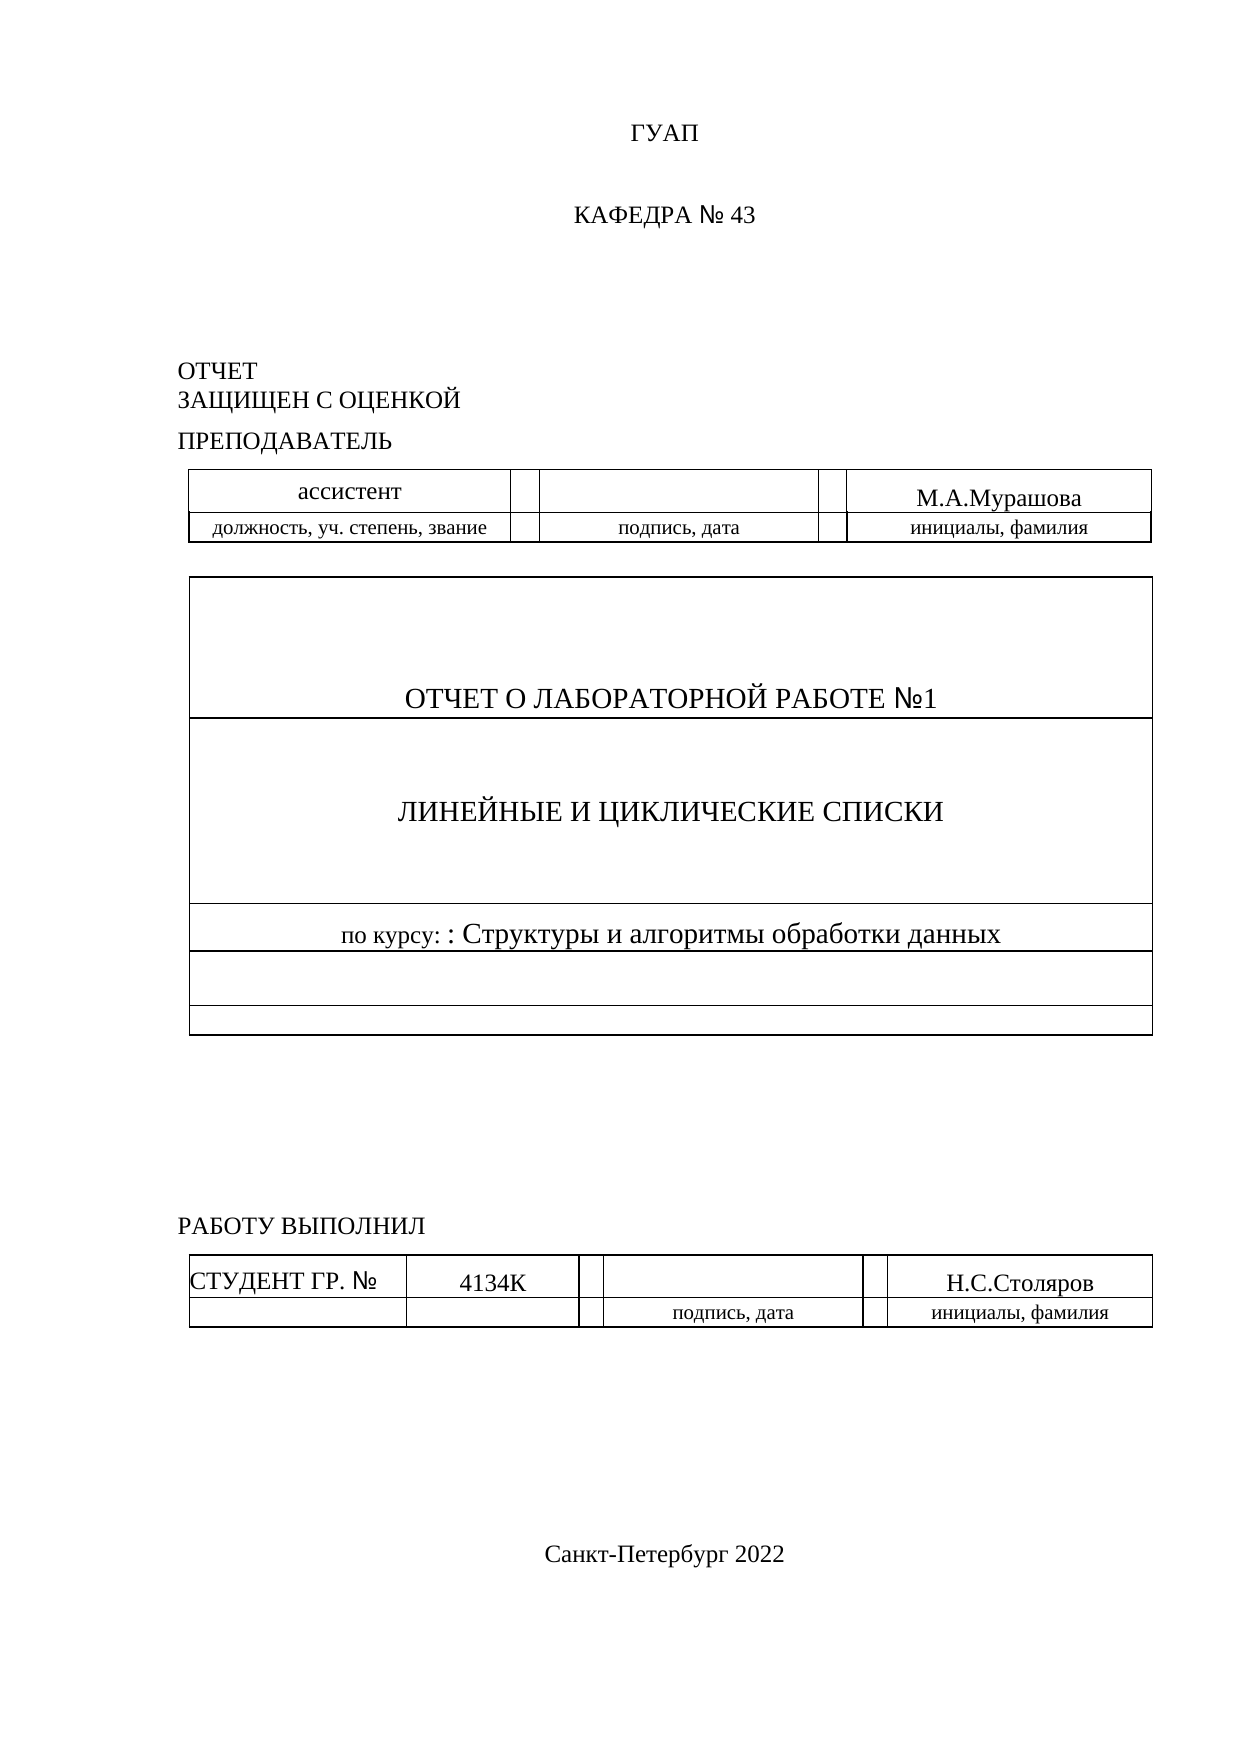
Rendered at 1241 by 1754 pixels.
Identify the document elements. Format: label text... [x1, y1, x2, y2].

table_cell [407, 1298, 578, 1326]
table_header [864, 1256, 887, 1297]
table_header [580, 1256, 603, 1297]
table_header [819, 470, 846, 511]
table_header [540, 470, 818, 511]
table_cell [580, 1298, 603, 1326]
text КАФЕДРА № 43 [177, 197, 1152, 231]
text РАБОТУ ВЫПОЛНИЛ [177, 1211, 1152, 1239]
table_cell [864, 1298, 887, 1326]
table_cell [819, 513, 846, 541]
table_cell подпись, дата [604, 1298, 862, 1326]
table_cell подпись, дата [540, 513, 818, 541]
table_header Н.С.Столяров [888, 1256, 1152, 1297]
table_header 4134К [407, 1256, 578, 1297]
text Санкт-Петербург 2022 [177, 1539, 1152, 1568]
text ОТЧЕТ ЗАЩИЩЕН С ОЦЕНКОЙ [177, 356, 1152, 413]
table_header ассистент [189, 470, 510, 511]
table_cell [190, 1298, 406, 1326]
table_header СТУДЕНТ ГР. № [190, 1256, 406, 1297]
text ГУАП [177, 118, 1152, 147]
table_cell по курсу: : Структуры и алгоритмы обработки данных [190, 904, 1152, 950]
text ПРЕПОДАВАТЕЛЬ [177, 426, 1152, 455]
table_cell [190, 1006, 1152, 1034]
table_cell [190, 952, 1152, 1004]
table_header М.А.Мурашова [847, 470, 1151, 511]
table_cell [511, 513, 539, 541]
table_header ОТЧЕТ О ЛАБОРАТОРНОЙ РАБОТЕ №1 [190, 578, 1152, 717]
table_header [604, 1256, 862, 1297]
table_cell ЛИНЕЙНЫЕ И ЦИКЛИЧЕСКИЕ СПИСКИ [190, 719, 1152, 902]
table_cell должность, уч. степень, звание [190, 513, 510, 541]
table_cell инициалы, фамилия [888, 1298, 1152, 1326]
table_header [511, 470, 539, 511]
table_cell инициалы, фамилия [848, 513, 1150, 541]
